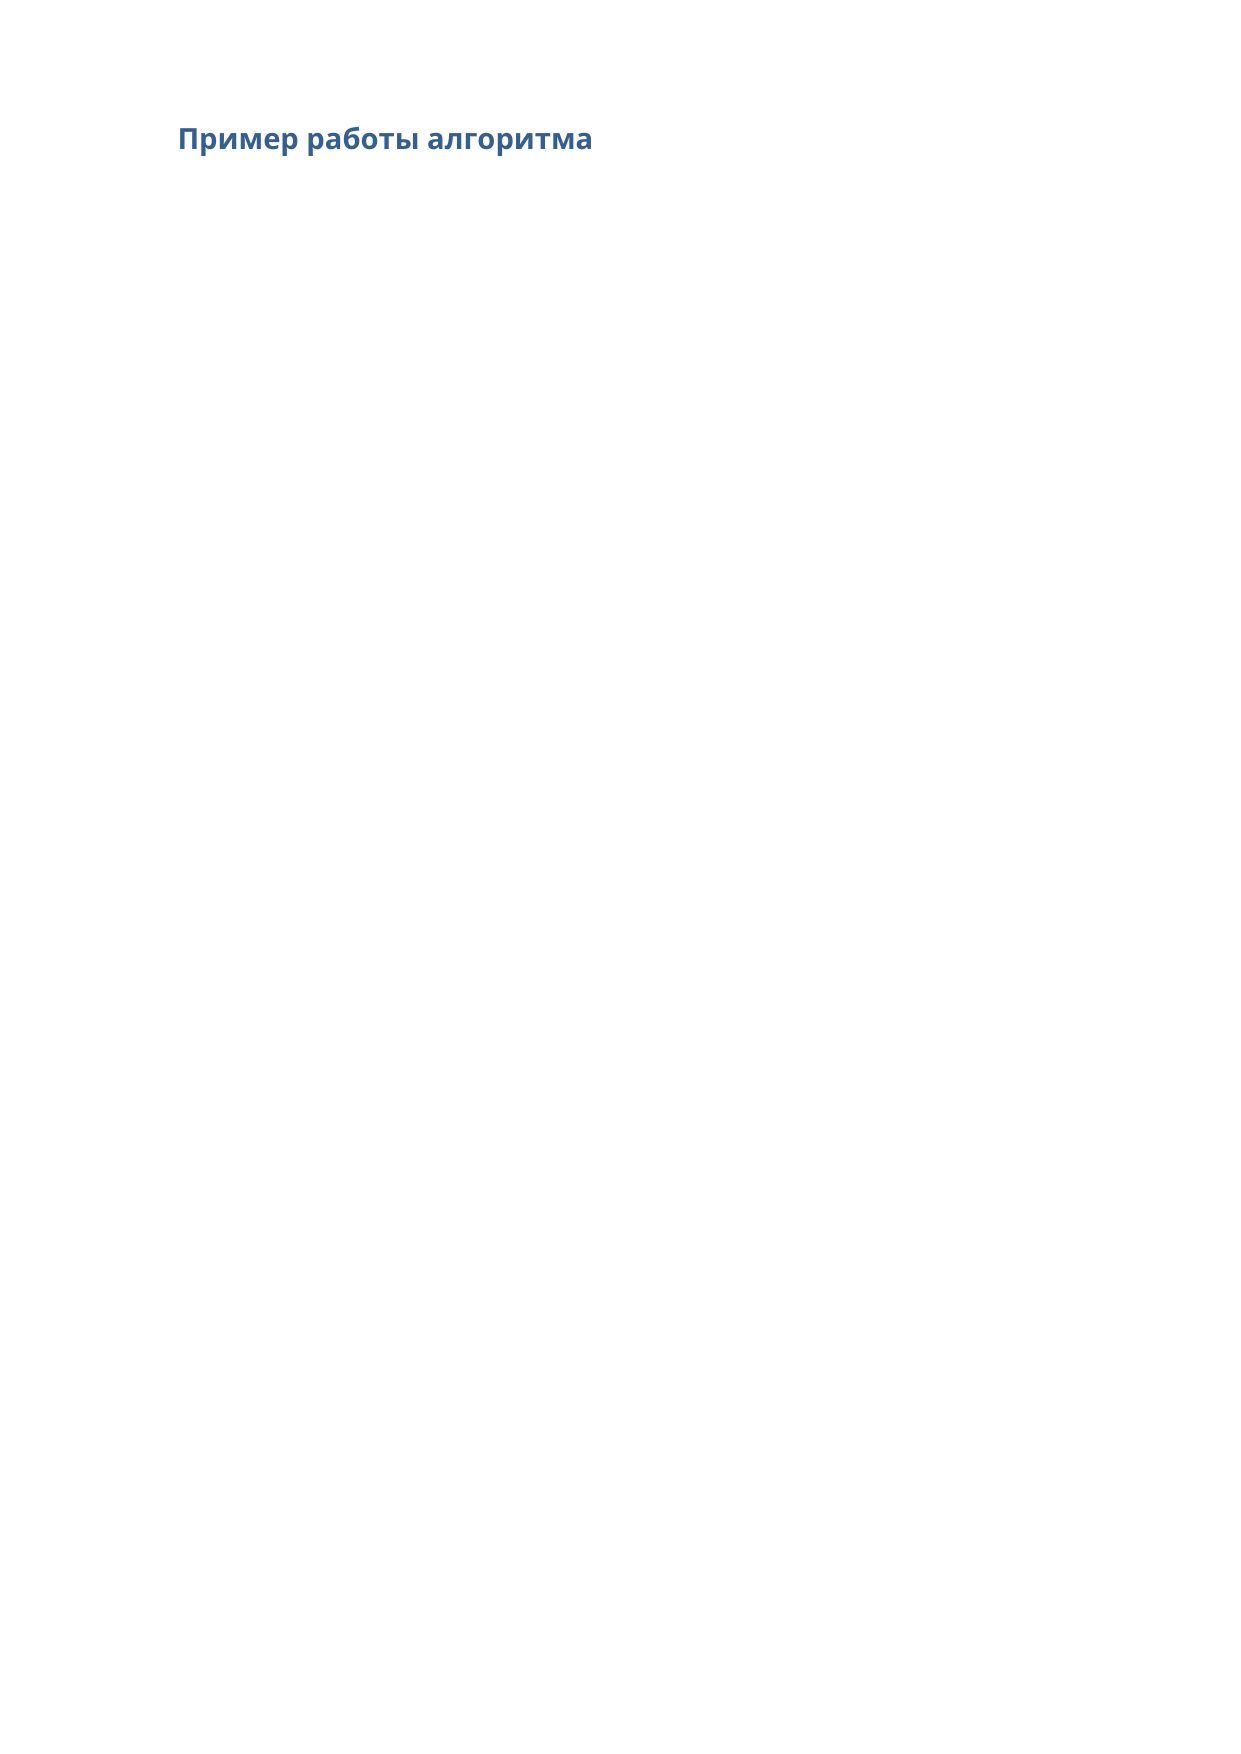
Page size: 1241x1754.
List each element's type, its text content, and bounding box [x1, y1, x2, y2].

subtitle Пример работы алгоритма [177, 118, 1152, 158]
